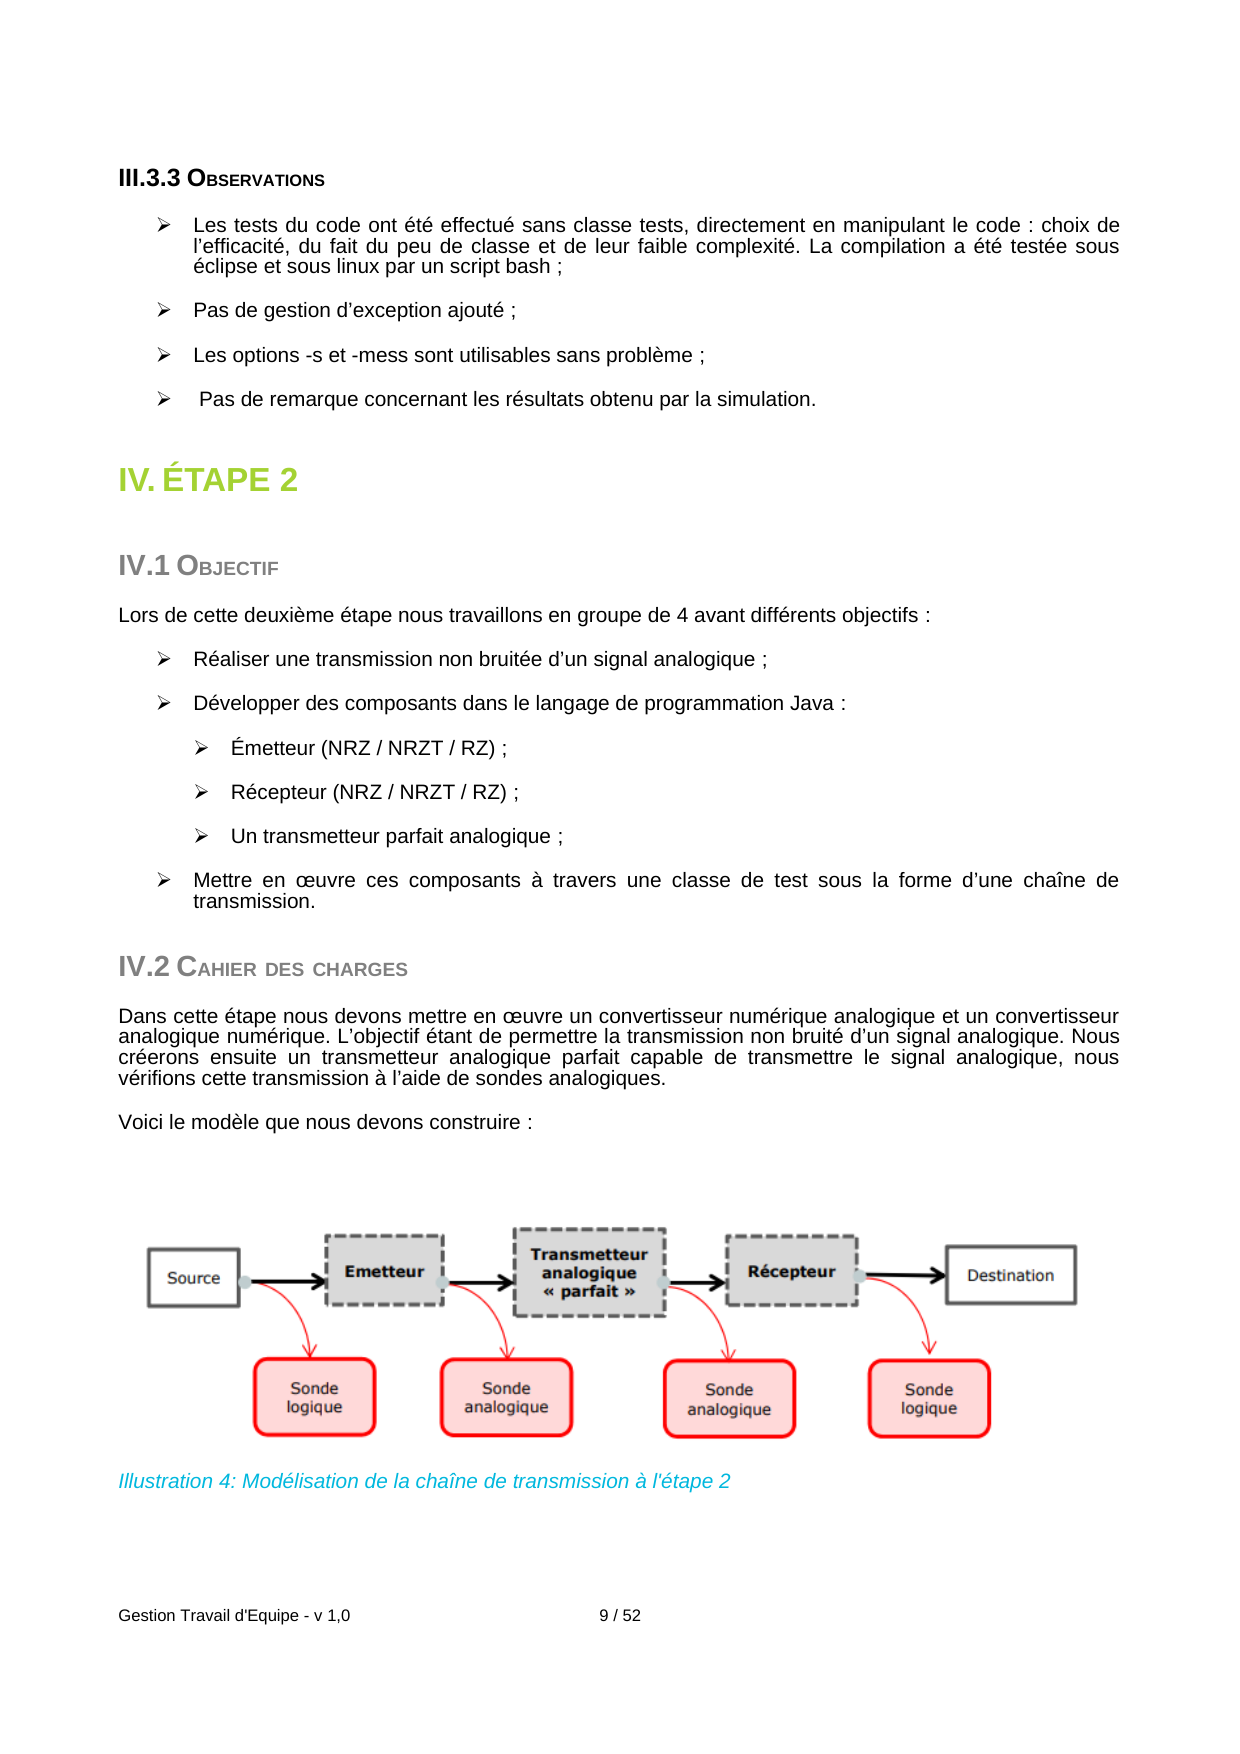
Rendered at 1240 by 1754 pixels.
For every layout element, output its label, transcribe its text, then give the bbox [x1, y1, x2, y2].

list Les tests du code ont été effectué sans classe tests, directement en manipulant le code : choix de l’efficacité, du fait du peu de classe et de leur faible complexité. La compilation a été testée sous éclipse et sous linux par un script bash ; [156, 216, 1121, 278]
list Émetteur (NRZ / NRZT / RZ) ; [193, 738, 1121, 759]
list Un transmetteur parfait analogique ; [193, 827, 1121, 847]
subtitle Étape 2 [118, 460, 1121, 498]
text Dans cette étape nous devons mettre en œuvre un convertisseur numérique analogique et un convertisseur analogique numérique. L’objectif étant de permettre la transmission non bruité d’un signal analogique. Nous créerons ensuite un transmetteur analogique parfait capable de transmettre le signal analogique, nous vérifions cette transmission à l’aide de sondes analogiques. [118, 1007, 1121, 1089]
list Mettre en œuvre ces composants à travers une classe de test sous la forme d’une chaîne de transmission. [156, 871, 1121, 912]
text Illustration 4: Modélisation de la chaîne de transmission à l'étape 2 [118, 1465, 1121, 1493]
subtitle Objectif [118, 548, 1121, 582]
text Lors de cette deuxième étape nous travaillons en groupe de 4 avant différents objectifs : [118, 606, 1121, 627]
list Pas de gestion d’exception ajouté ; [156, 301, 1121, 322]
subtitle Observations [118, 163, 1121, 192]
text Voici le modèle que nous devons construire : [118, 1113, 1121, 1133]
picture [118, 1201, 1122, 1465]
list Développer des composants dans le langage de programmation Java : [156, 694, 1121, 715]
list Réaliser une transmission non bruitée d’un signal analogique ; [156, 650, 1121, 671]
list Pas de remarque concernant les résultats obtenu par la simulation. [156, 390, 1121, 410]
subtitle Cahier des charges [118, 949, 1121, 982]
list Récepteur (NRZ / NRZT / RZ) ; [193, 783, 1121, 803]
list Les options -s et -mess sont utilisables sans problème ; [156, 346, 1121, 366]
